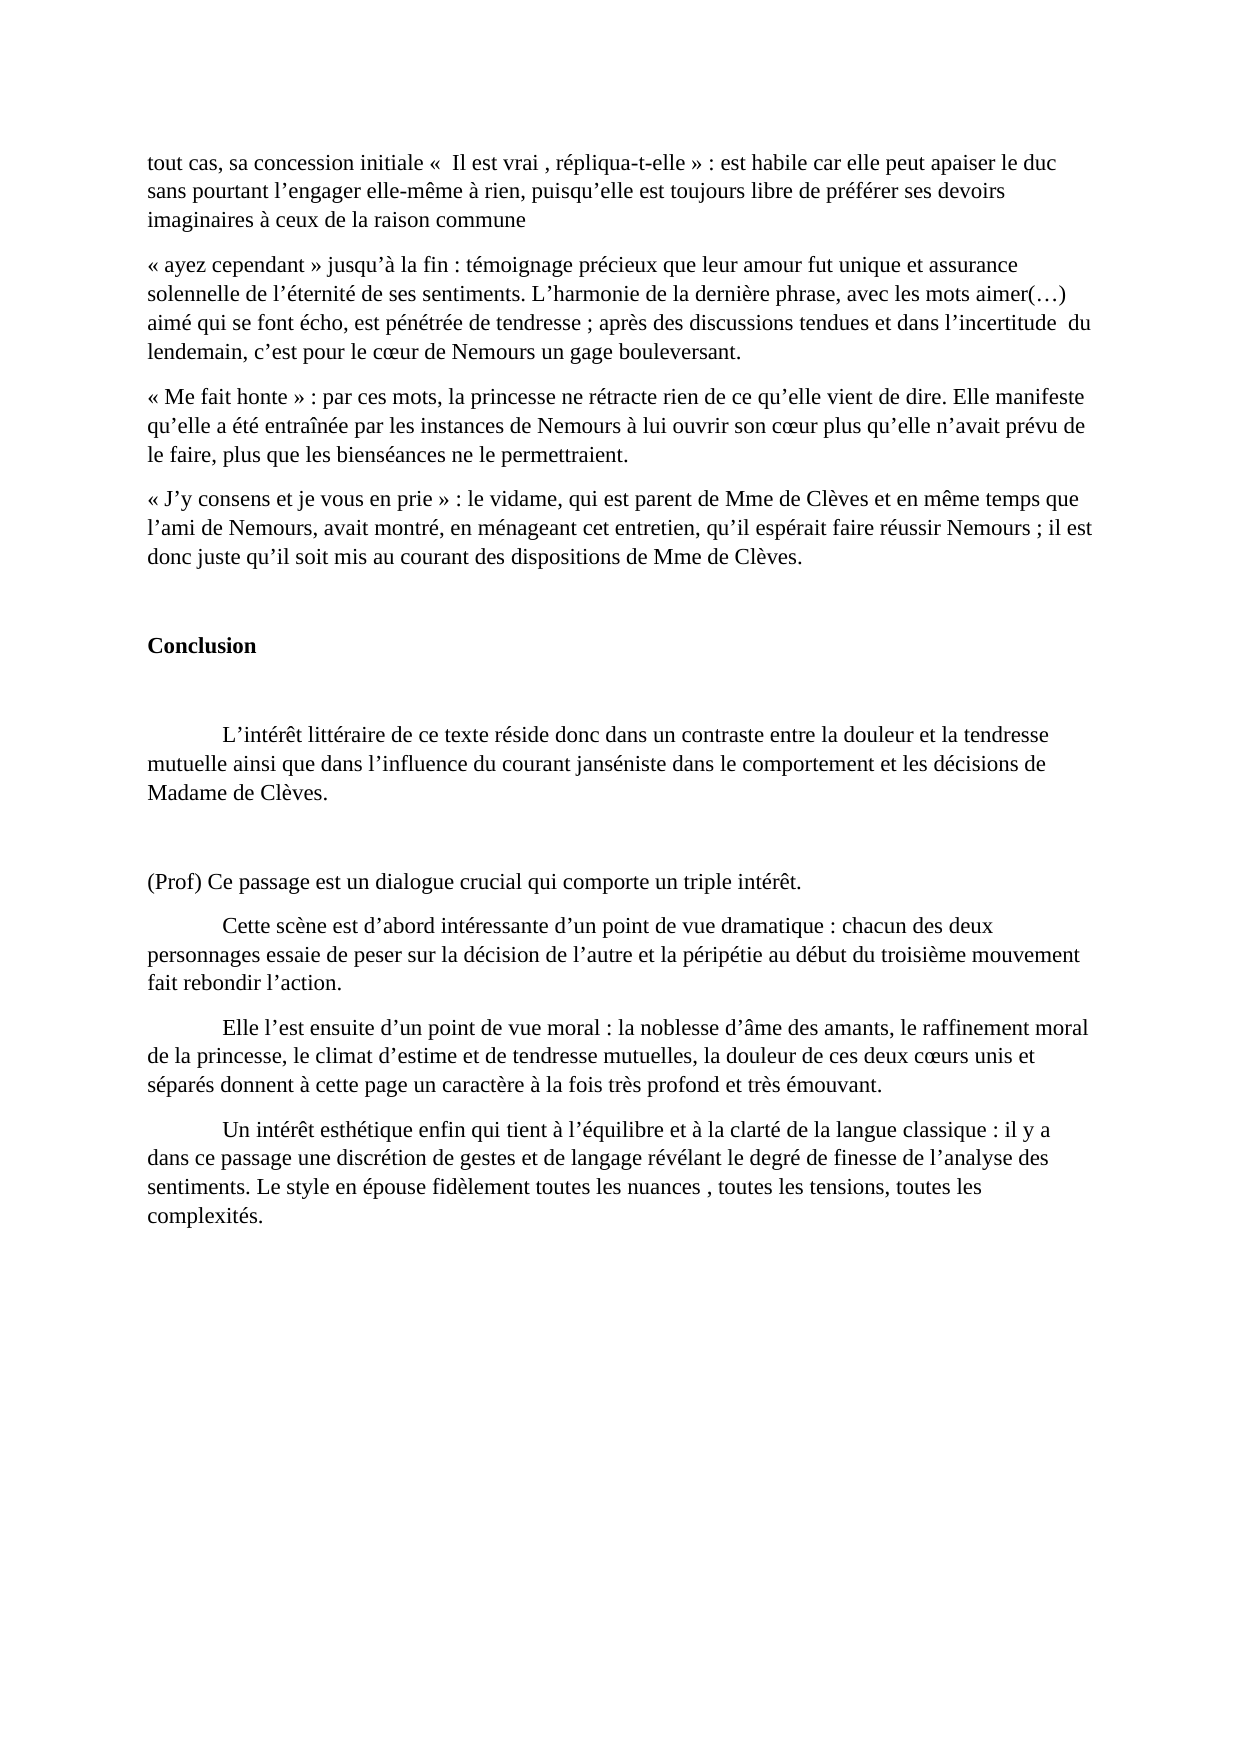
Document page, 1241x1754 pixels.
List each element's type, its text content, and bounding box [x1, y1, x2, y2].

text L’intérêt littéraire de ce texte réside donc dans un contraste entre la douleur et la tendresse mutuelle ainsi que dans l’influence du courant janséniste dans le comportement et les décisions de Madame de Clèves. [147, 721, 1093, 805]
text Elle l’est ensuite d’un point de vue moral : la noblesse d’âme des amants, le raffinement moral de la princesse, le climat d’estime et de tendresse mutuelles, la douleur de ces deux cœurs unis et séparés donnent à cette page un caractère à la fois très profond et très émouvant. [147, 1014, 1093, 1098]
text « J’y consens et je vous en prie » : le vidame, qui est parent de Mme de Clèves et en même temps que l’ami de Nemours, avait montré, en ménageant cet entretien, qu’il espérait faire réussir Nemours ; il est donc juste qu’il soit mis au courant des dispositions de Mme de Clèves. [147, 485, 1094, 569]
text Cette scène est d’abord intéressante d’un point de vue dramatique : chacun des deux personnages essaie de peser sur la décision de l’autre et la péripétie au début du troisième mouvement fait rebondir l’action. [147, 912, 1093, 996]
text tout cas, sa concession initiale « Il est vrai , répliqua-t-elle » : est habile car elle peut apaiser le duc sans pourtant l’engager elle-même à rien, puisqu’elle est toujours libre de préférer ses devoirs imaginaires à ceux de la raison commune [147, 148, 1094, 233]
text Un intérêt esthétique enfin qui tient à l’équilibre et à la clarté de la langue classique : il y a dans ce passage une discrétion de gestes et de langage révélant le degré de finesse de l’analyse des sentiments. Le style en épouse fidèlement toutes les nuances , toutes les tensions, toutes les complexités. [147, 1116, 1093, 1228]
text Conclusion [147, 632, 1093, 659]
text « ayez cependant » jusqu’à la fin : témoignage précieux que leur amour fut unique et assurance solennelle de l’éternité de ses sentiments. L’harmonie de la dernière phrase, avec les mots aimer(…) aimé qui se font écho, est pénétrée de tendresse ; après des discussions tendues et dans l’incertitude du lendemain, c’est pour le cœur de Nemours un gage bouleversant. [147, 251, 1094, 364]
text « Me fait honte » : par ces mots, la princesse ne rétracte rien de ce qu’elle vient de dire. Elle manifeste qu’elle a été entraînée par les instances de Nemours à lui ouvrir son cœur plus qu’elle n’avait prévu de le faire, plus que les bienséances ne le permettraient. [147, 383, 1094, 467]
text (Prof) Ce passage est un dialogue crucial qui comporte un triple intérêt. [147, 868, 1093, 894]
